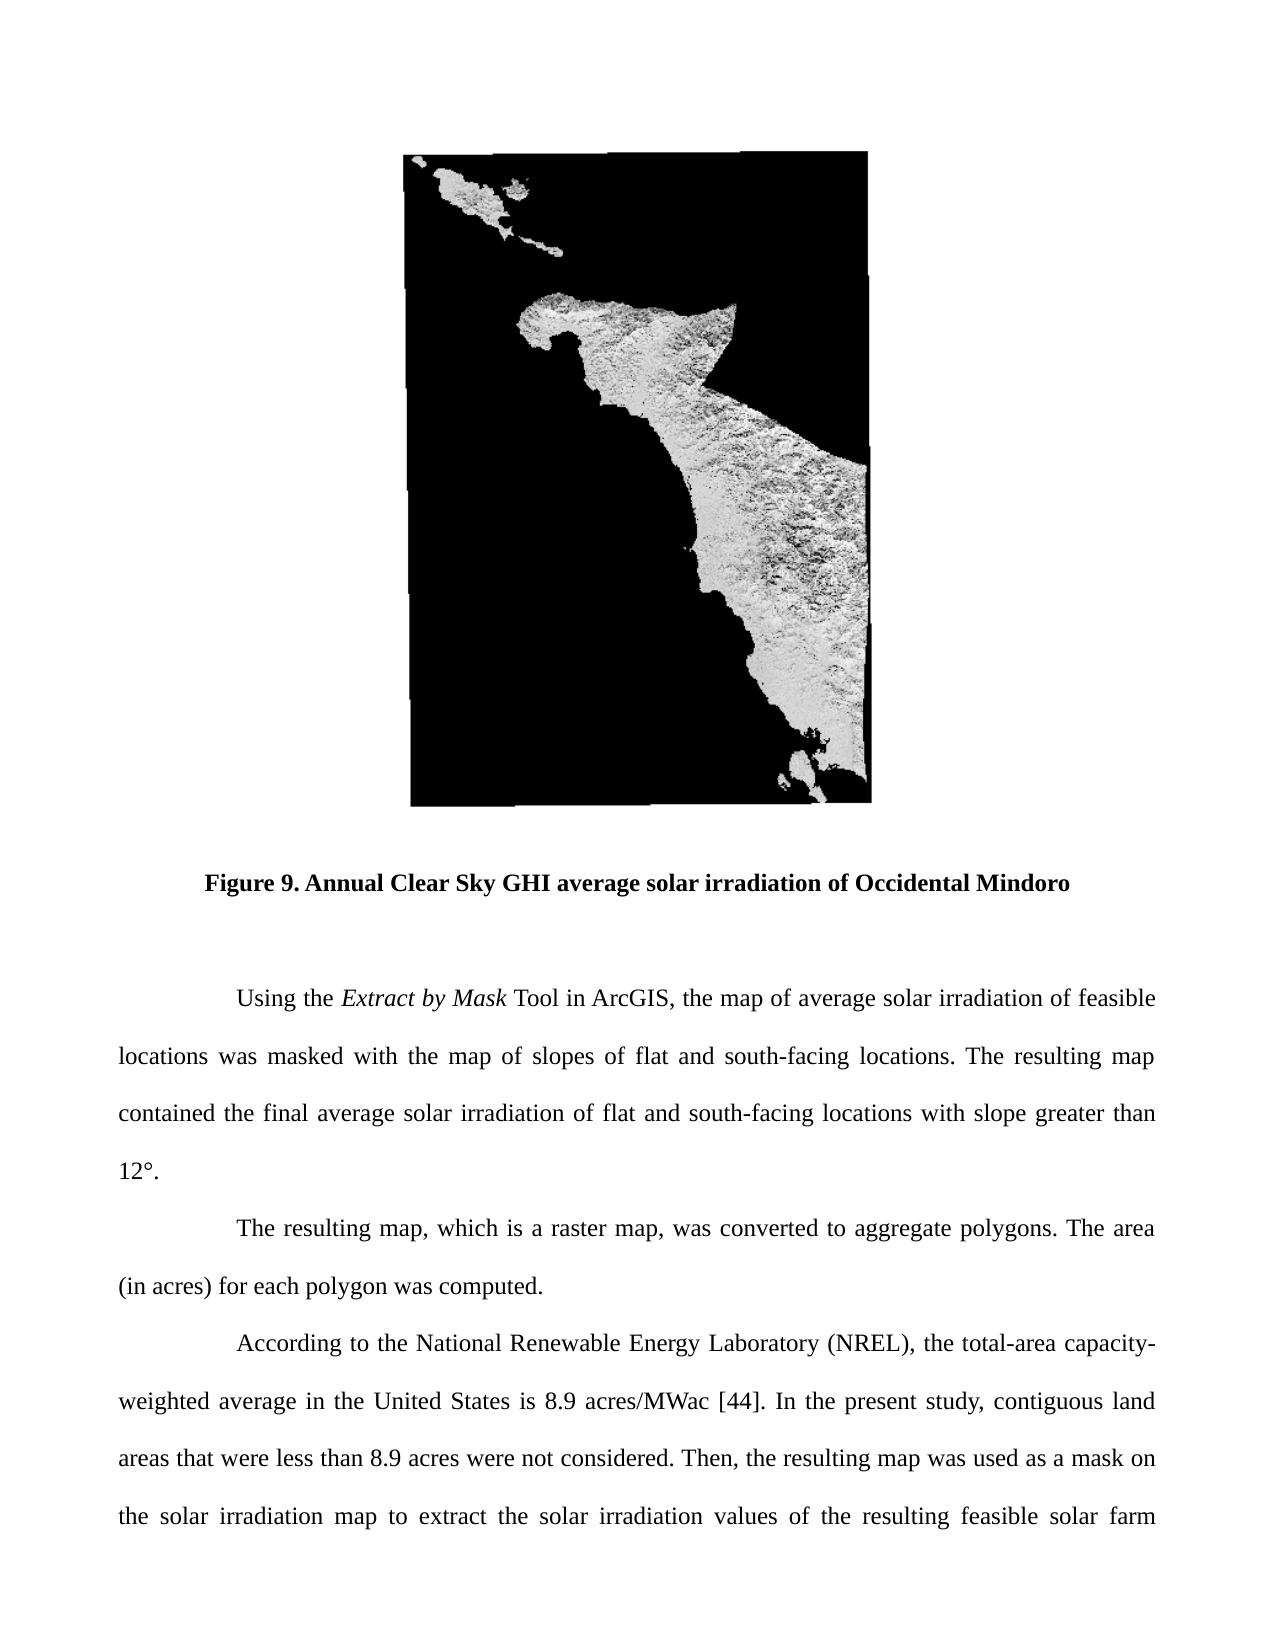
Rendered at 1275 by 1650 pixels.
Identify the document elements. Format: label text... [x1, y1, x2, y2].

picture [118, 118, 1157, 840]
text According to the National Renewable Energy Laboratory (NREL), the total-area capacity-weighted average in the United States is 8.9 acres/MWac [44]. In the present study, contiguous land areas that were less than 8.9 acres were not considered. Then, the resulting map was used as a mask on the solar irradiation map to extract the solar irradiation values of the resulting feasible solar farm [118, 1328, 1157, 1530]
text Using the Extract by Mask Tool in ArcGIS, the map of average solar irradiation of feasible locations was masked with the map of slopes of flat and south-facing locations. The resulting map contained the final average solar irradiation of flat and south-facing locations with slope greater than 12°. [118, 983, 1157, 1185]
text The resulting map, which is a raster map, was converted to aggregate polygons. The area (in acres) for each polygon was computed. [118, 1213, 1157, 1300]
text Figure 9. Annual Clear Sky GHI average solar irradiation of Occidental Mindoro [118, 840, 1157, 897]
